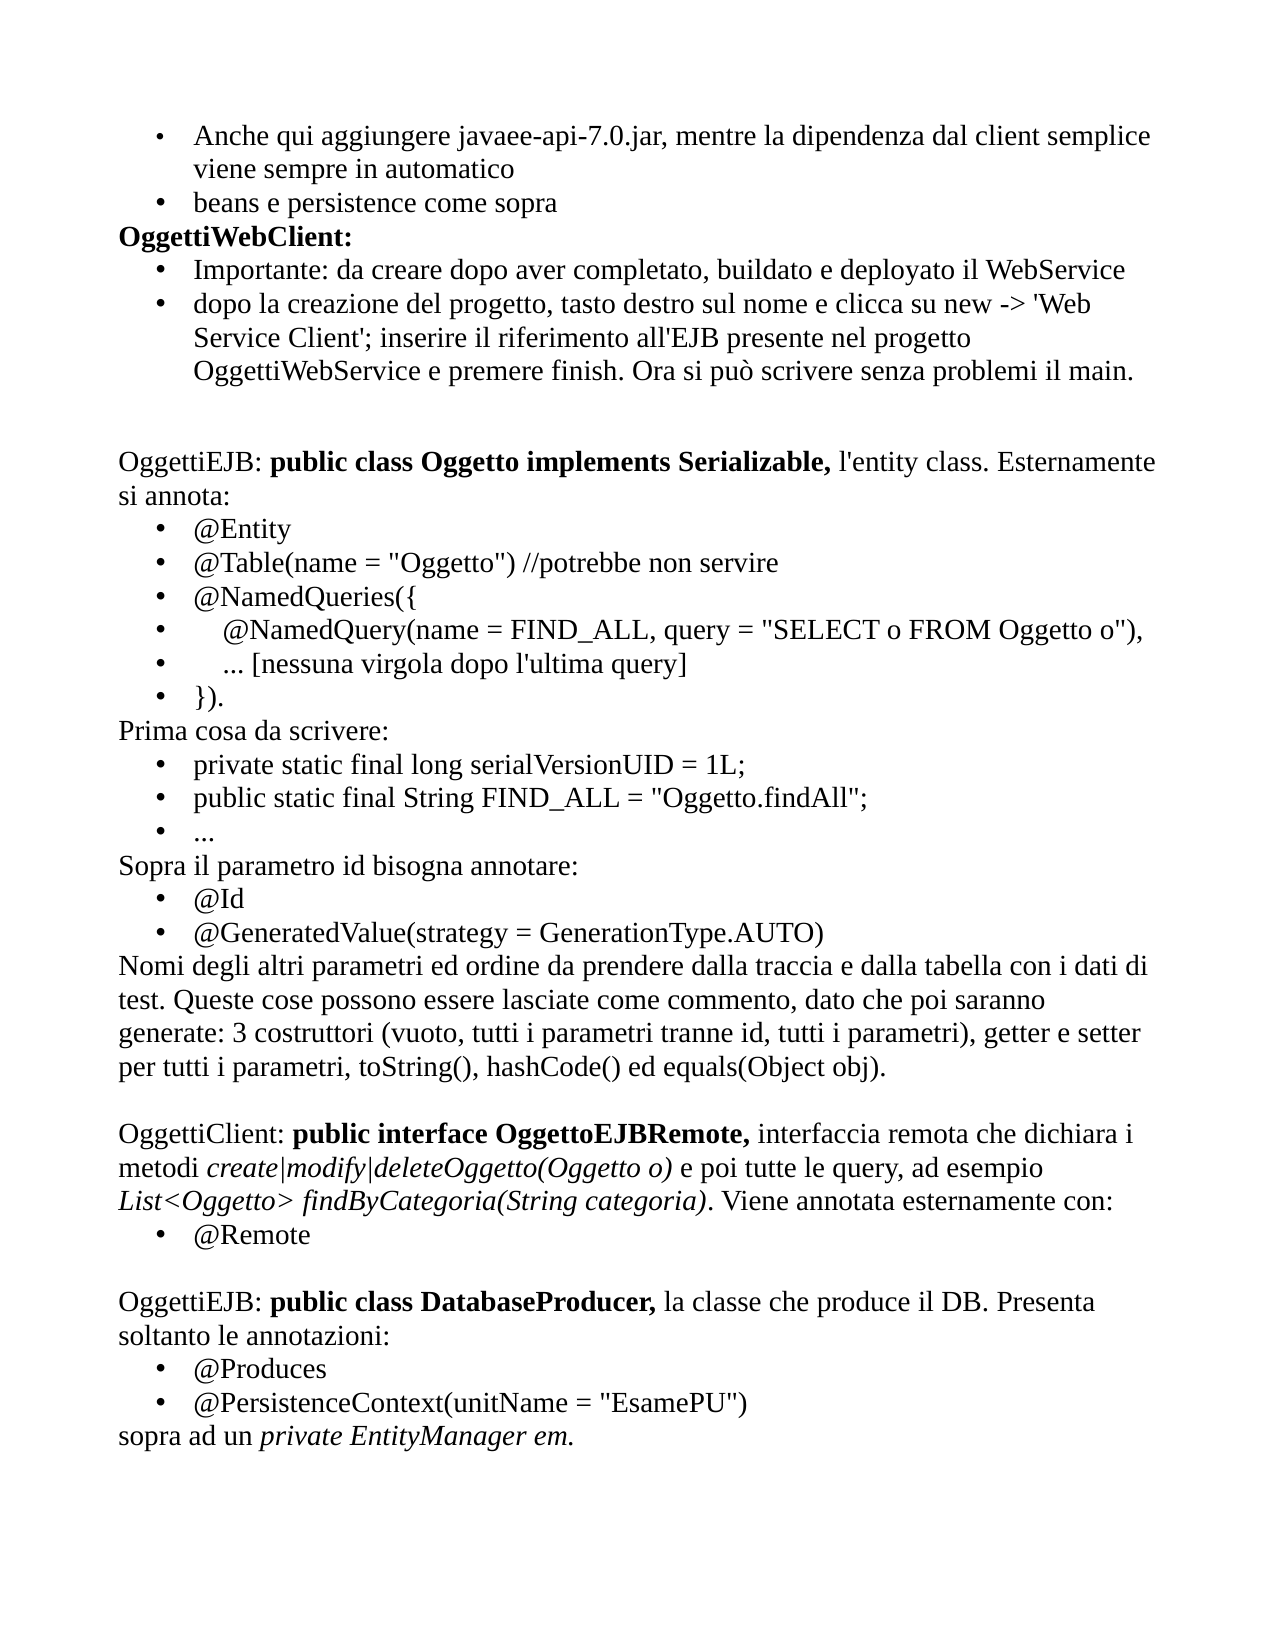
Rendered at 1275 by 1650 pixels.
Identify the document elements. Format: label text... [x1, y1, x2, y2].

list @NamedQueries({ [156, 579, 1157, 612]
text Prima cosa da scrivere: [118, 713, 1157, 747]
list @PersistenceContext(unitName = "EsamePU") [156, 1385, 1157, 1418]
list Anche qui aggiungere javaee-api-7.0.jar, mentre la dipendenza dal client semplice viene sempre in automatico [156, 118, 1157, 185]
list @Table(name = "Oggetto") //potrebbe non servire [156, 545, 1157, 579]
list private static final long serialVersionUID = 1L; [156, 747, 1157, 780]
text OggettiEJB: public class Oggetto implements Serializable, l'entity class. Esternamente si annota: [118, 444, 1157, 511]
list dopo la creazione del progetto, tasto destro sul nome e clicca su new -> 'Web Service Client'; inserire il riferimento all'EJB presente nel progetto OggettiWebService e premere finish. Ora si può scrivere senza problemi il main. [156, 286, 1157, 387]
list beans e persistence come sopra [156, 185, 1157, 219]
list @Remote [156, 1217, 1157, 1251]
list }). [156, 679, 1157, 713]
text OggettiClient: public interface OggettoEJBRemote, interfaccia remota che dichiara i metodi create|modify|deleteOggetto(Oggetto o) e poi tutte le query, ad esempio List<Oggetto> findByCategoria(String categoria). Viene annotata esternamente con: [118, 1116, 1157, 1217]
list @Entity [156, 511, 1157, 545]
list public static final String FIND_ALL = "Oggetto.findAll"; [156, 780, 1157, 814]
list @GeneratedValue(strategy = GenerationType.AUTO) [156, 915, 1157, 948]
list Importante: da creare dopo aver completato, buildato e deployato il WebService [156, 252, 1157, 286]
list @Produces [156, 1351, 1157, 1385]
text Nomi degli altri parametri ed ordine da prendere dalla traccia e dalla tabella con i dati di test. Queste cose possono essere lasciate come commento, dato che poi saranno generate: 3 costruttori (vuoto, tutti i parametri tranne id, tutti i parametri), getter e setter per tutti i parametri, toString(), hashCode() ed equals(Object obj). [118, 948, 1157, 1083]
list ... [nessuna virgola dopo l'ultima query] [156, 646, 1157, 679]
text OggettiWebClient: [118, 219, 1157, 252]
list ... [156, 814, 1157, 848]
text OggettiEJB: public class DatabaseProducer, la classe che produce il DB. Presenta soltanto le annotazioni: [118, 1284, 1157, 1351]
list @Id [156, 881, 1157, 915]
text sopra ad un private EntityManager em. [118, 1418, 1157, 1452]
text Sopra il parametro id bisogna annotare: [118, 848, 1157, 881]
list @NamedQuery(name = FIND_ALL, query = "SELECT o FROM Oggetto o"), [156, 612, 1157, 646]
